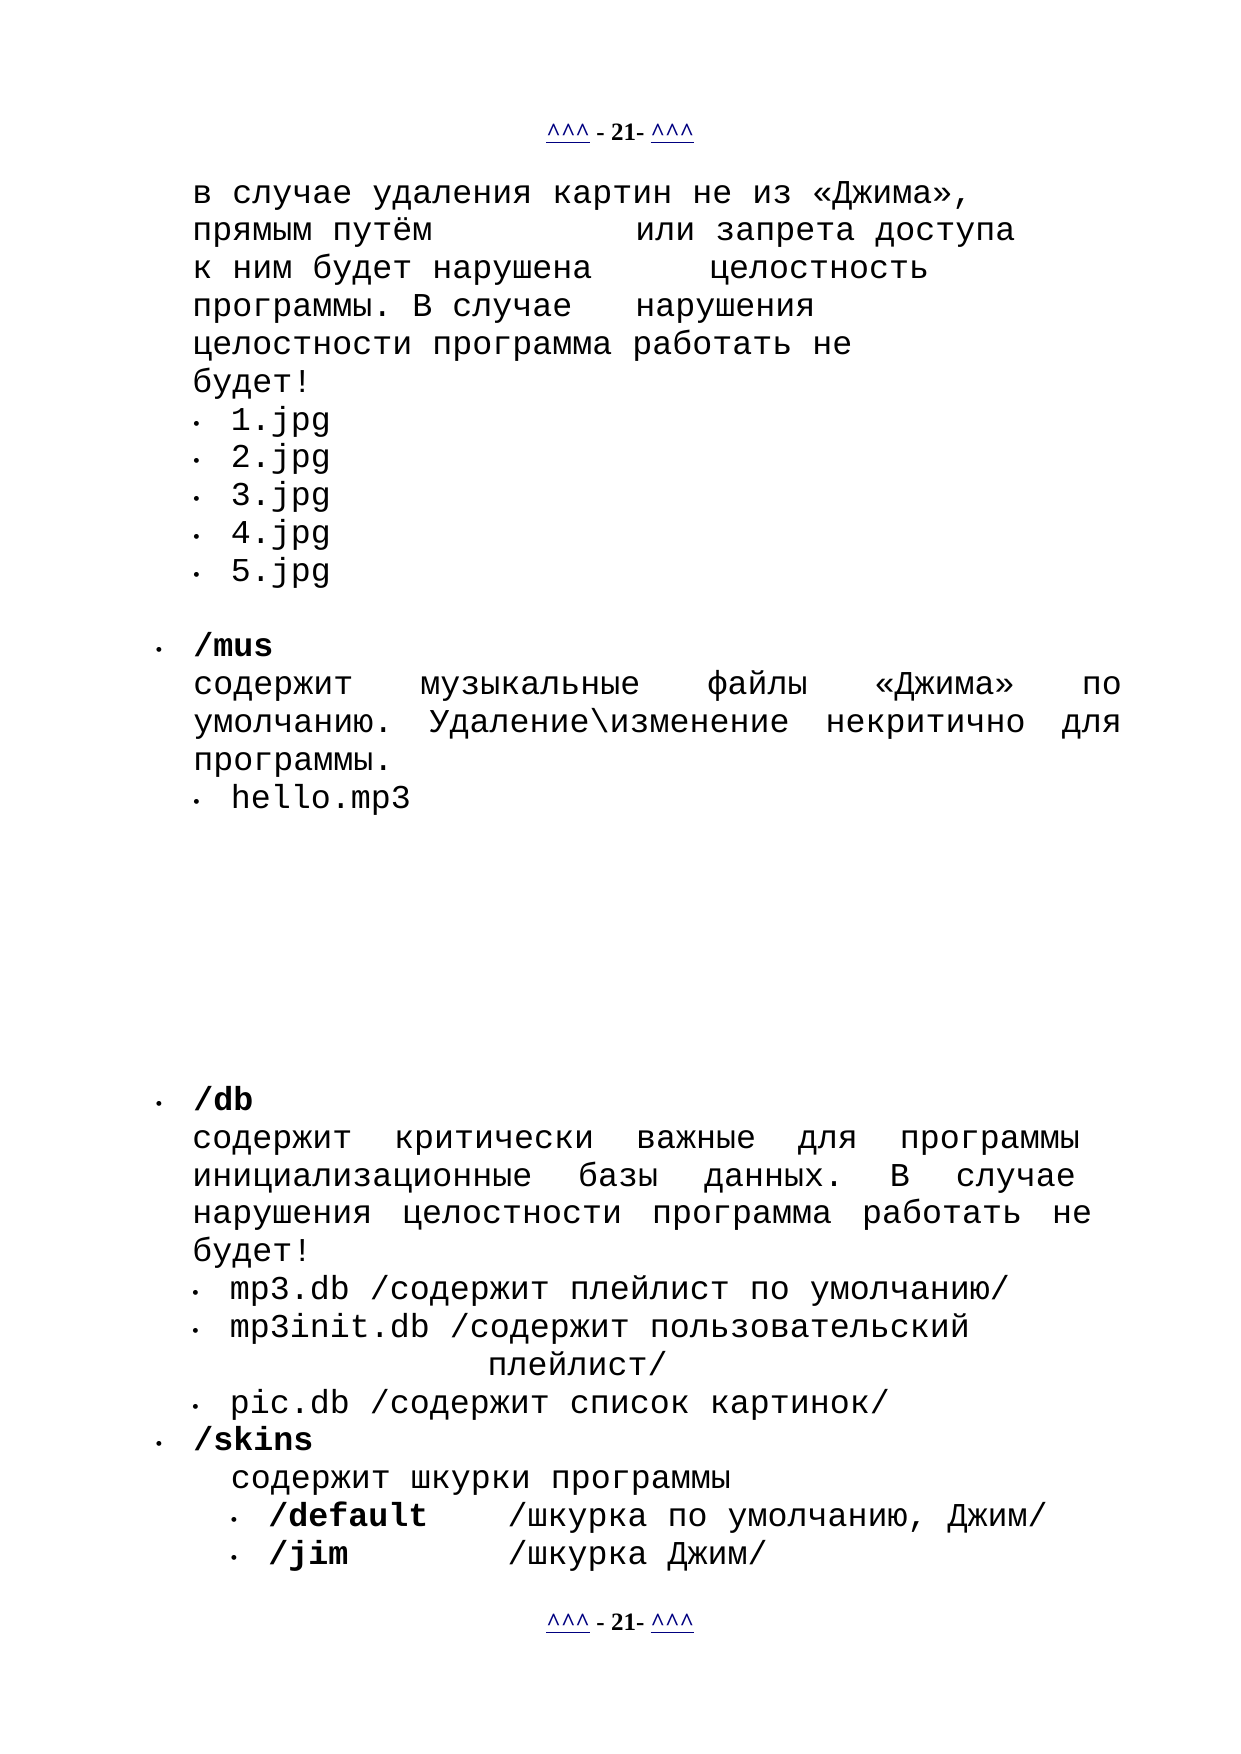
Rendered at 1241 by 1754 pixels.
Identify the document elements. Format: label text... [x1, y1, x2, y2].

list 3.jpg [193, 478, 1122, 516]
list /skins [156, 1423, 1122, 1461]
list mp3init.db /содержит пользовательский плейлист/ [192, 1310, 1122, 1385]
list 4.jpg [193, 516, 1122, 553]
list 1.jpg [193, 402, 1122, 440]
list 5.jpg [193, 553, 1122, 591]
list /db [156, 1083, 1122, 1121]
text содержит критически важные для программы инициализационные базы данных. В случае нарушения целостности программа работать не будет! [118, 1121, 1122, 1272]
list /default /шкурка по умолчанию, Джим/ [231, 1499, 1122, 1537]
list hello.mp3 [193, 780, 1122, 818]
list /jim /шкурка Джим/ [231, 1537, 1122, 1574]
text в случае удаления картин не из «Джима», прямым путём или запрета доступа к ним будет нарушена целостность программы. В случае нарушения целостности программа работать не будет! [118, 175, 1122, 402]
list содержит музыкальные файлы «Джима» по умолчанию. Удаление\изменение некритично для программы. [156, 667, 1122, 780]
list pic.db /содержит список картинок/ [192, 1385, 1122, 1423]
list содержит шкурки программы [193, 1461, 1122, 1499]
list mp3.db /содержит плейлист по умолчанию/ [192, 1272, 1122, 1310]
list 2.jpg [193, 440, 1122, 478]
list /mus [156, 629, 1122, 667]
